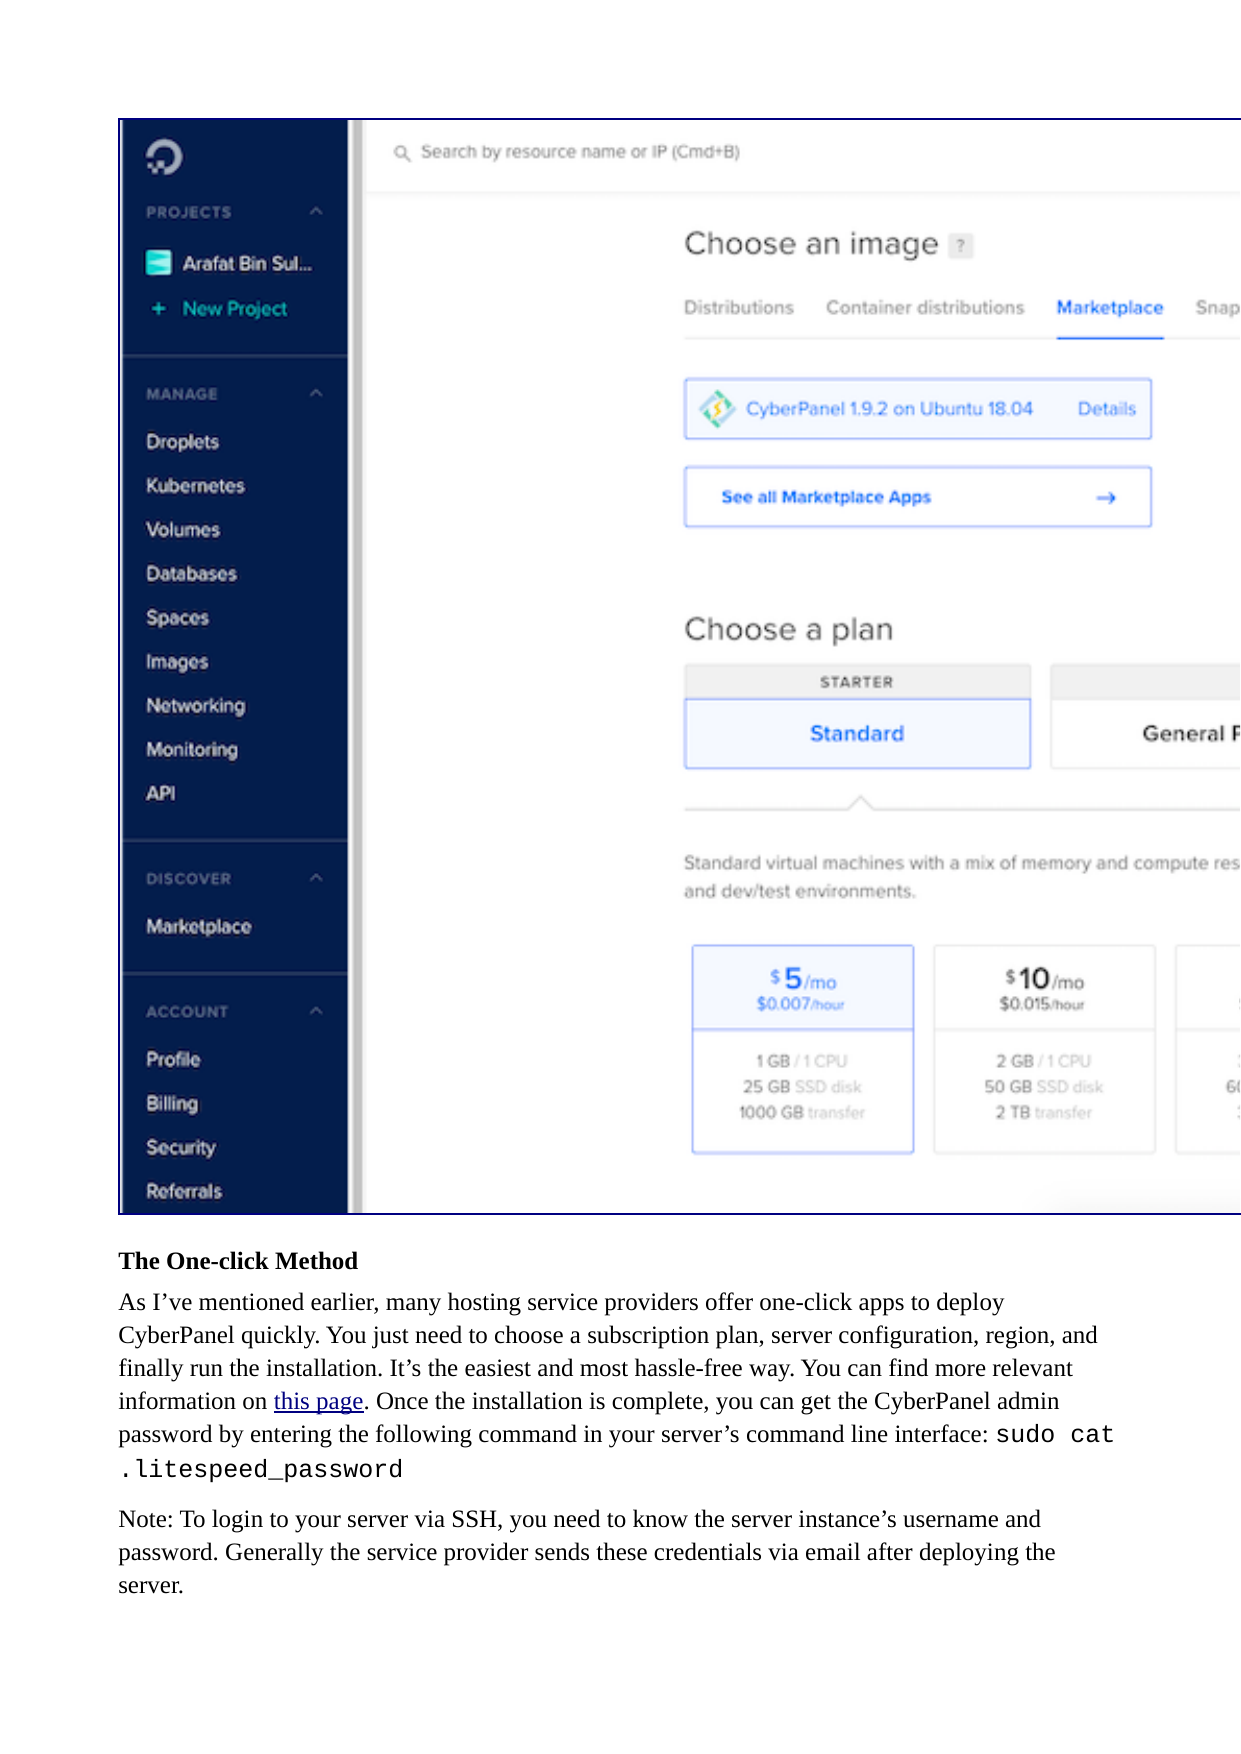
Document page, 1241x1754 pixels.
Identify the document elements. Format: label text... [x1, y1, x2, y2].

text As I’ve mentioned earlier, many hosting service providers offer one-click apps to deploy CyberPanel quickly. You just need to choose a subscription plan, server configuration, region, and finally run the installation. It’s the easiest and most hassle-free way. You can find more relevant information on this page. Once the installation is complete, you can get the CyberPanel admin password by entering the following command in your server’s command line interface: sudo cat .litespeed_password [118, 1287, 1122, 1485]
text Note: To login to your server via SSH, you need to know the server instance’s username and password. Generally the service provider sends these credentials via email after deploying the server. [118, 1504, 1122, 1599]
subtitle The One-click Method [118, 1246, 1122, 1275]
picture [120, 120, 1241, 1213]
